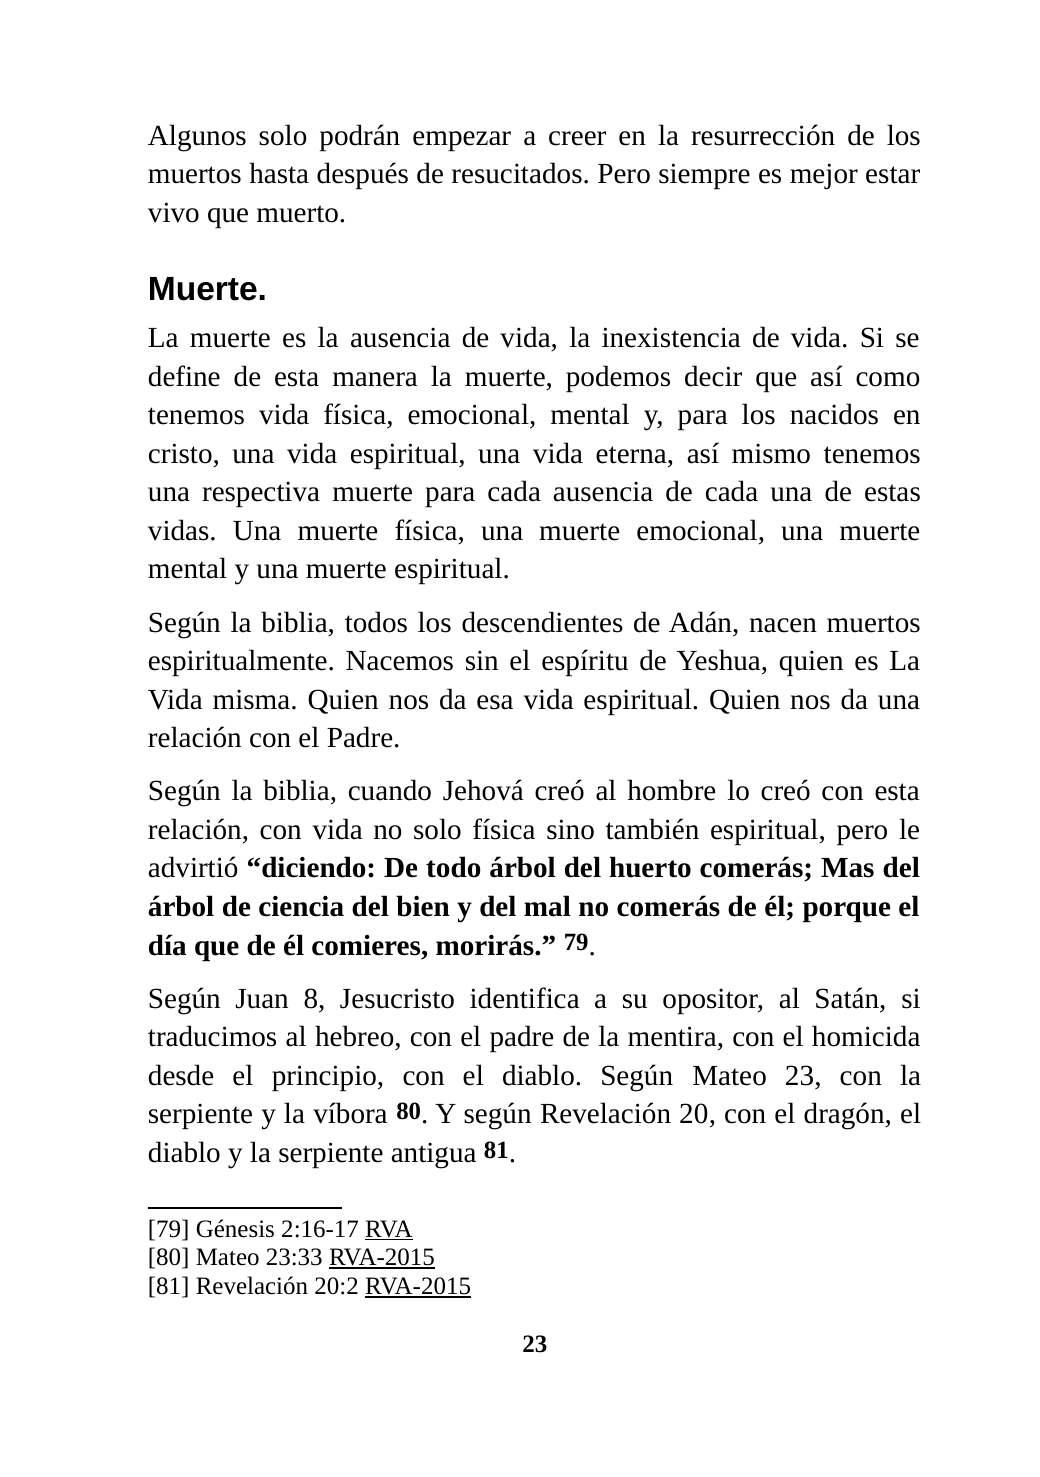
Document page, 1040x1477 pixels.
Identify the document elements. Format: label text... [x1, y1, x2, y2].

text La muerte es la ausencia de vida, la inexistencia de vida. Si se define de esta manera la muerte, podemos decir que así como tenemos vida física, emocional, mental y, para los nacidos en cristo, una vida espiritual, una vida eterna, así mismo tenemos una respectiva muerte para cada ausencia de cada una de estas vidas. Una muerte física, una muerte emocional, una muerte mental y una muerte espiritual. [148, 320, 921, 585]
text Génesis 2:16-17 RVA [148, 1214, 921, 1242]
subtitle Muerte. [148, 269, 921, 308]
text Según la biblia, todos los descendientes de Adán, nacen muertos espiritualmente. Nacemos sin el espíritu de Yeshua, quien es La Vida misma. Quien nos da esa vida espiritual. Quien nos da una relación con el Padre. [148, 605, 921, 754]
text Mateo 23:33 RVA-2015 [148, 1242, 921, 1271]
text Algunos solo podrán empezar a creer en la resurrección de los muertos hasta después de resucitados. Pero siempre es mejor estar vivo que muerto. [148, 118, 921, 229]
text Según la biblia, cuando Jehová creó al hombre lo creó con esta relación, con vida no solo física sino también espiritual, pero le advirtió “diciendo: De todo árbol del huerto comerás; Mas del árbol de ciencia del bien y del mal no comerás de él; porque el día que de él comieres, morirás.” . [148, 773, 921, 961]
text Según Juan 8, Jesucristo identifica a su opositor, al Satán, si traducimos al hebreo, con el padre de la mentira, con el homicida desde el principio, con el diablo. Según Mateo 23, con la serpiente y la víbora . Y según Revelación 20, con el dragón, el diablo y la serpiente antigua . [148, 981, 921, 1168]
text Revelación 20:2 RVA-2015 [148, 1271, 921, 1300]
